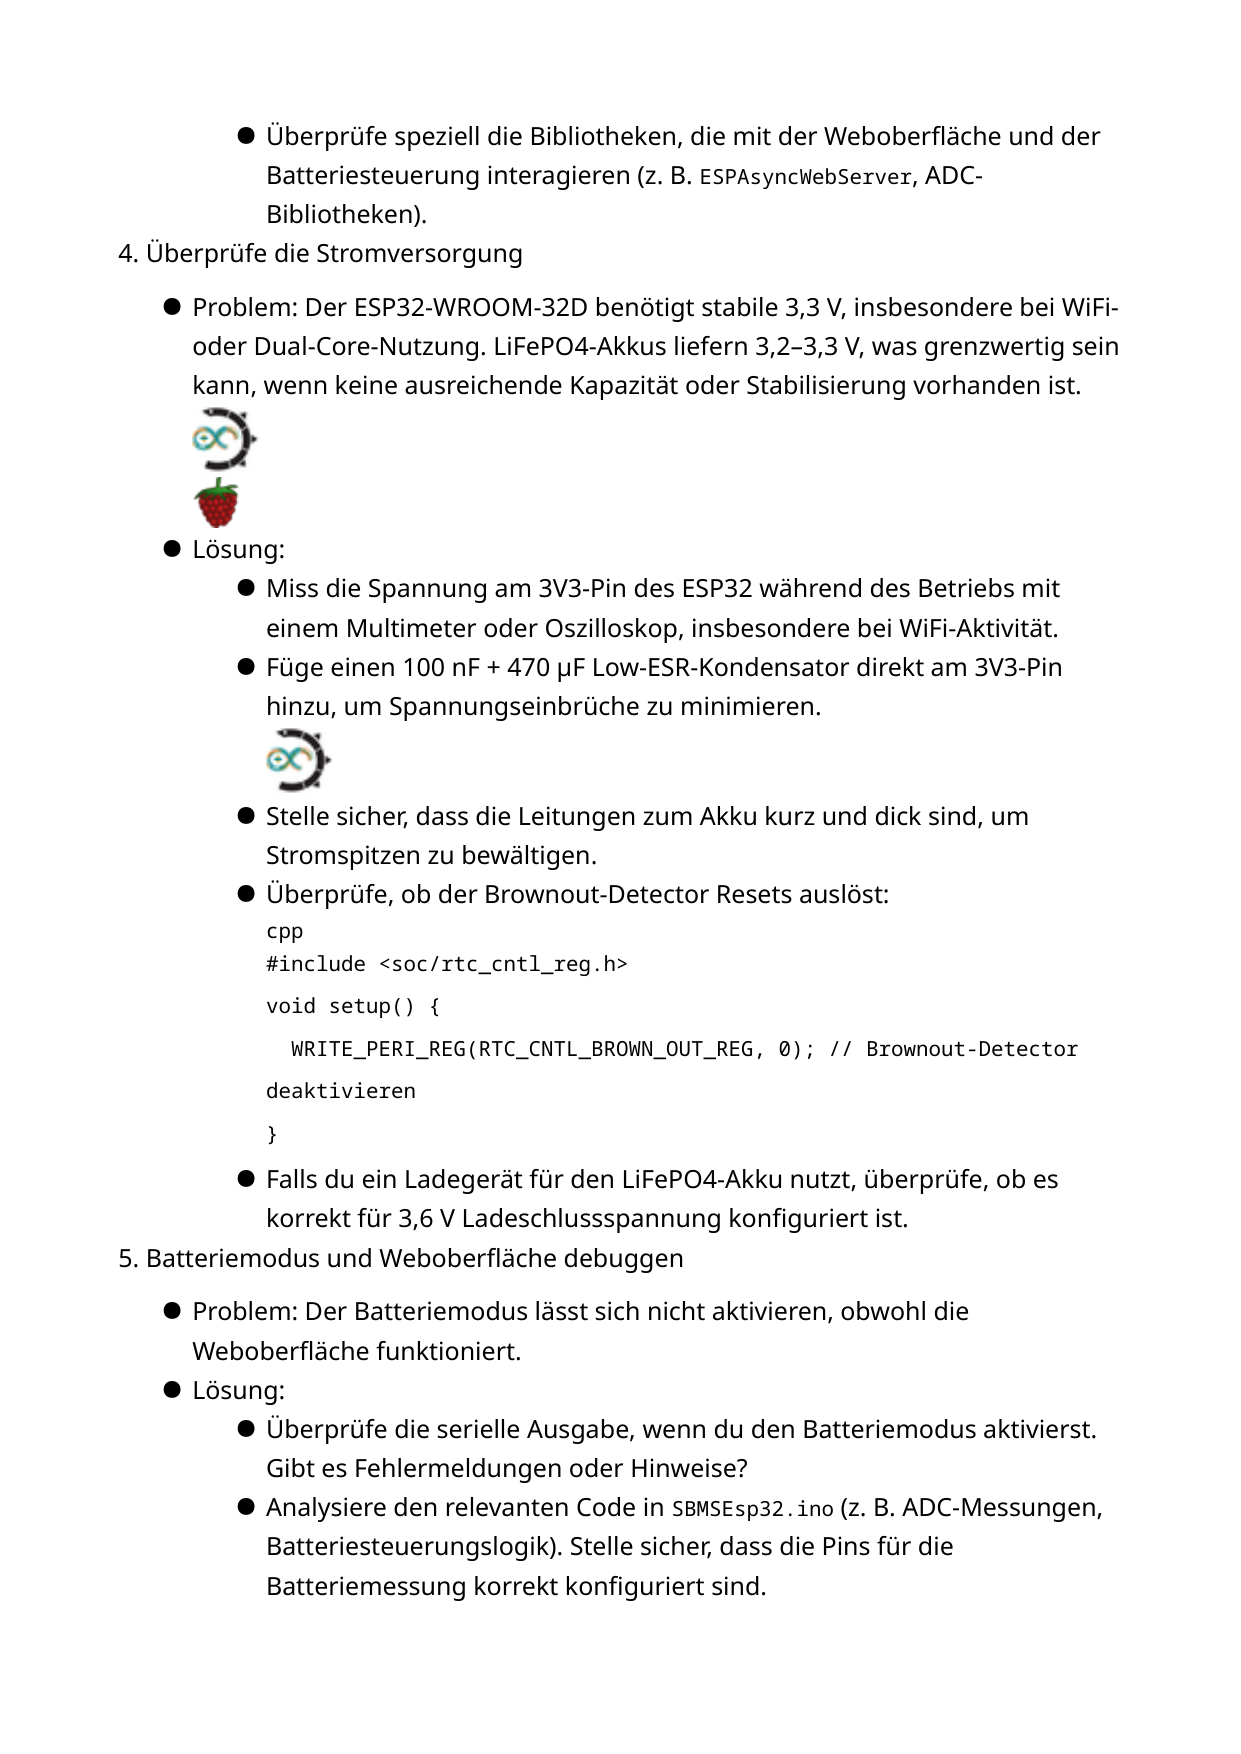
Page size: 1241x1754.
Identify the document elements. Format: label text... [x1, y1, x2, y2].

list WRITE_PERI_REG(RTC_CNTL_BROWN_OUT_REG, 0); // Brownout-Detector deaktivieren [236, 1034, 1122, 1105]
list void setup() { [236, 991, 1122, 1020]
list Problem: Der ESP32-WROOM-32D benötigt stabile 3,3 V, insbesondere bei WiFi- oder Dual-Core-Nutzung. LiFePO4-Akkus liefern 3,2–3,3 V, was grenzwertig sein kann, wenn keine ausreichende Kapazität oder Stabilisierung vorhanden ist. [162, 289, 1122, 402]
text 4. Überprüfe die Stromversorgung [118, 236, 1122, 270]
list } [236, 1119, 1122, 1148]
picture [192, 477, 242, 528]
list #include <soc/rtc_cntl_reg.h> [236, 949, 1122, 977]
list Miss die Spannung am 3V3-Pin des ESP32 während des Betriebs mit einem Multimeter oder Oszilloskop, insbesondere bei WiFi-Aktivität. [236, 571, 1122, 644]
list Überprüfe, ob der Brownout-Detector Resets auslöst: [236, 877, 1122, 911]
list cpp [236, 916, 1122, 944]
list Stelle sicher, dass die Leitungen zum Akku kurz und dick sind, um Stromspitzen zu bewältigen. [236, 799, 1122, 872]
text 5. Batteriemodus und Weboberfläche debuggen [118, 1240, 1122, 1274]
list Lösung: [162, 1372, 1122, 1406]
list Füge einen 100 nF + 470 µF Low-ESR-Kondensator direkt am 3V3-Pin hinzu, um Spannungseinbrüche zu minimieren. [236, 649, 1122, 723]
picture [265, 727, 333, 795]
list Analysiere den relevanten Code in SBMSEsp32.ino (z. B. ADC-Messungen, Batteriesteuerungslogik). Stelle sicher, dass die Pins für die Batteriemessung korrekt konfiguriert sind. [236, 1490, 1122, 1602]
list Überprüfe die serielle Ausgabe, wenn du den Batteriemodus aktivierst. Gibt es Fehlermeldungen oder Hinweise? [236, 1411, 1122, 1485]
list Überprüfe speziell die Bibliotheken, die mit der Weboberfläche und der Batteriesteuerung interagieren (z. B. ESPAsyncWebServer, ADC-Bibliotheken). [236, 118, 1122, 231]
list Falls du ein Ladegerät für den LiFePO4-Akku nutzt, überprüfe, ob es korrekt für 3,6 V Ladeschlussspannung konfiguriert ist. [236, 1162, 1122, 1235]
list Lösung: [162, 532, 1122, 566]
picture [192, 406, 259, 474]
list Problem: Der Batteriemodus lässt sich nicht aktivieren, obwohl die Weboberfläche funktioniert. [162, 1294, 1122, 1367]
